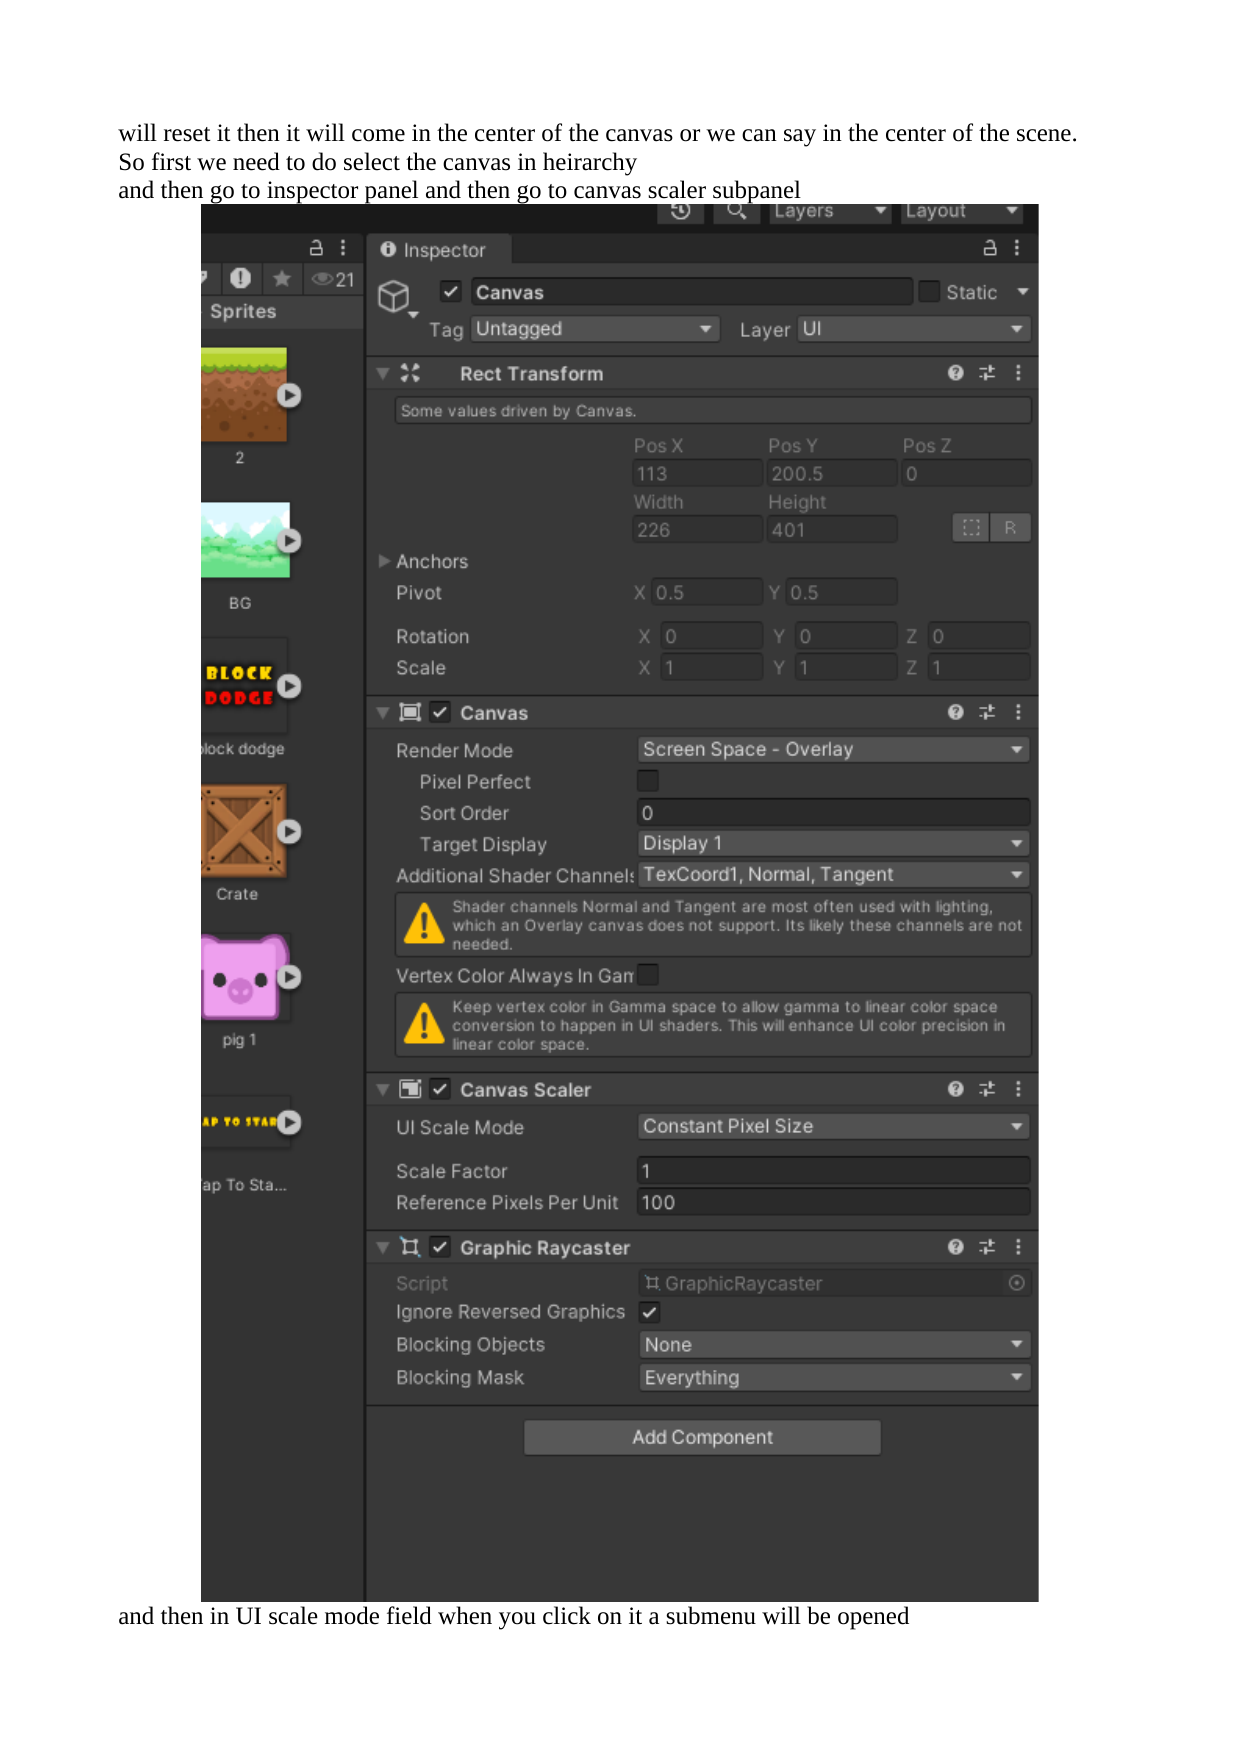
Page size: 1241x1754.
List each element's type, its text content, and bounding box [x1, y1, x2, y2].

picture [201, 204, 1039, 1602]
text and then go to inspector panel and then go to canvas scaler subpanel [118, 176, 1122, 204]
text So first we need to do select the canvas in heirarchy [118, 147, 1122, 176]
text will reset it then it will come in the center of the canvas or we can say in the center of the scene. [118, 118, 1122, 147]
text and then in UI scale mode field when you click on it a submenu will be opened [118, 204, 1122, 1630]
